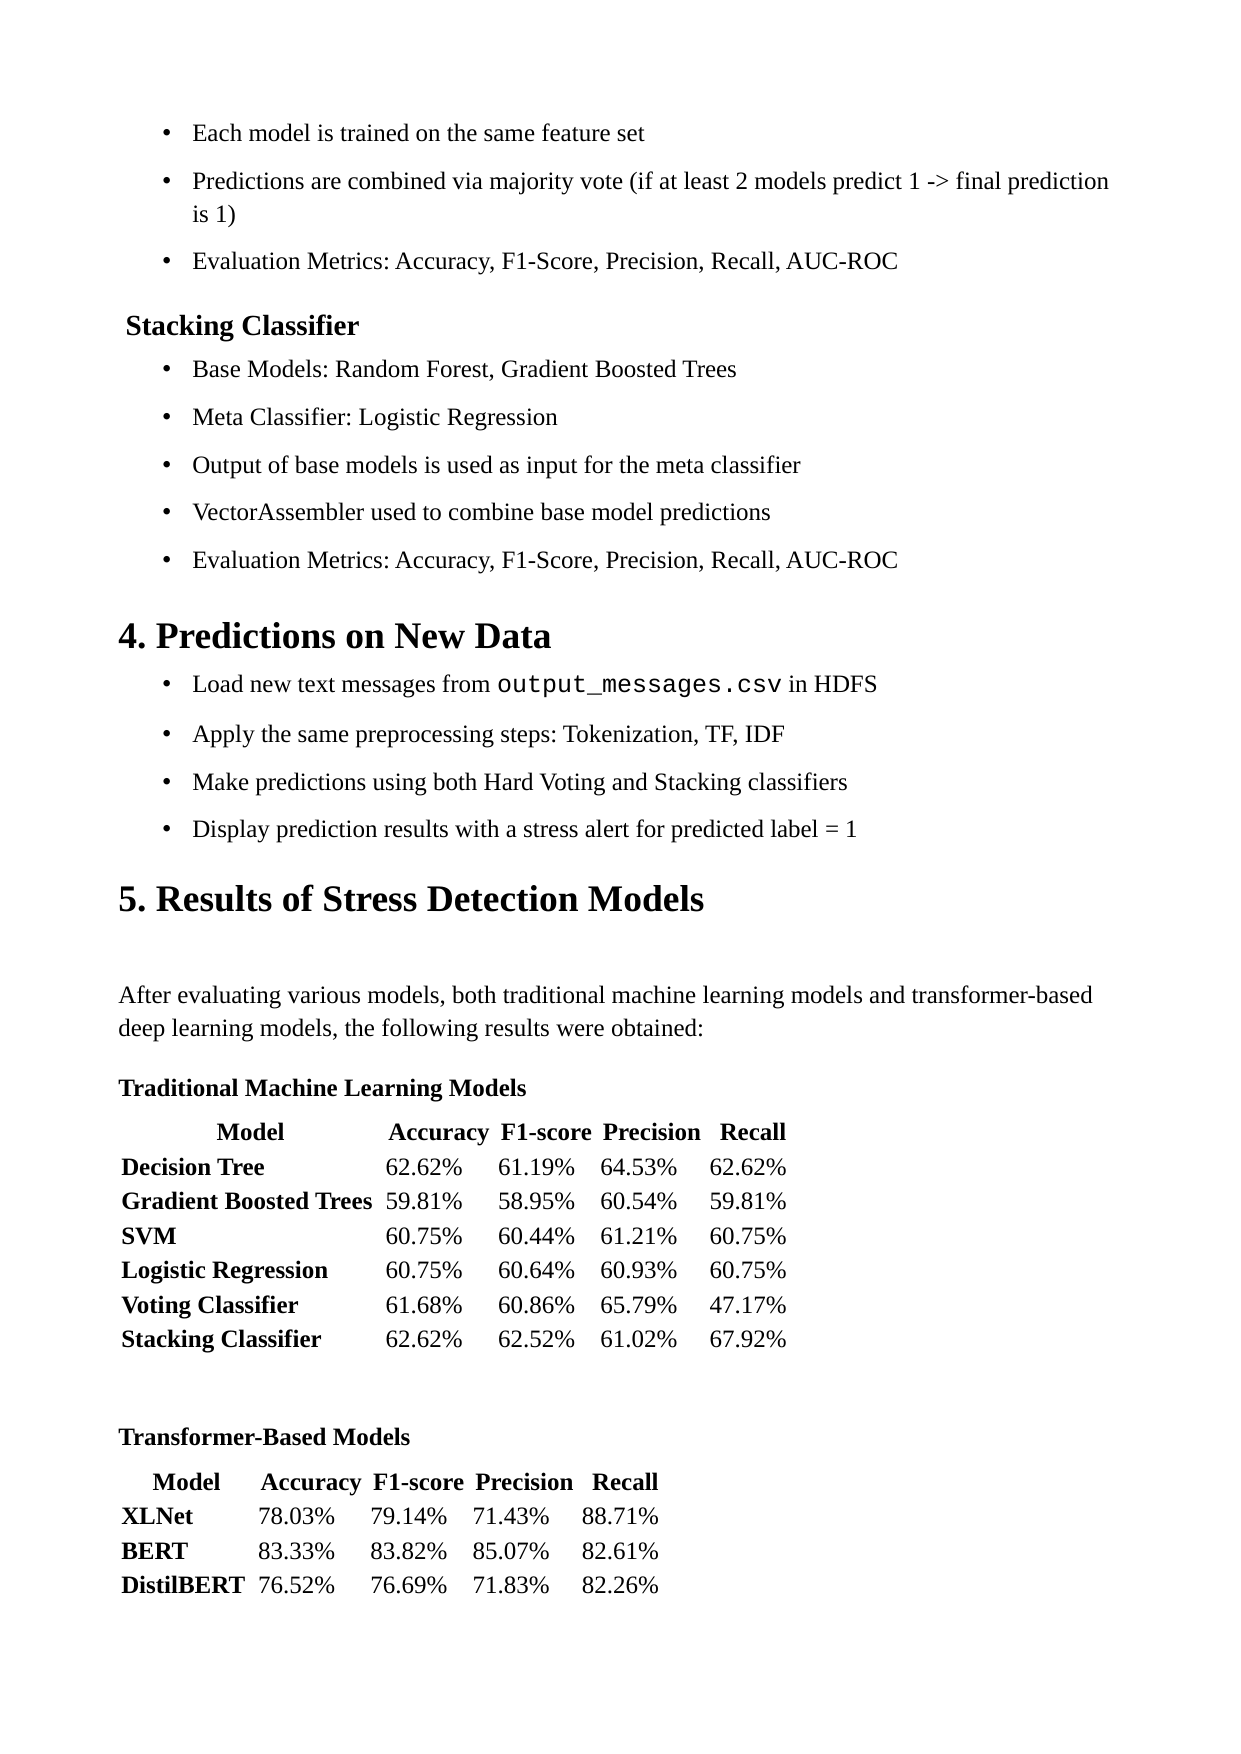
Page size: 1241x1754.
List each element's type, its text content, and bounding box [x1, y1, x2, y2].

table_cell 76.69% [367, 1568, 469, 1602]
table_cell Logistic Regression [118, 1253, 382, 1287]
table_cell 88.71% [579, 1498, 672, 1533]
subtitle 4. Predictions on New Data [118, 613, 1122, 657]
subtitle Transformer-Based Models [118, 1422, 1122, 1451]
table_cell 60.75% [383, 1253, 495, 1287]
table_cell 82.26% [579, 1568, 672, 1602]
table_cell 61.68% [383, 1287, 495, 1322]
list Make predictions using both Hard Voting and Stacking classifiers [162, 767, 1122, 795]
table_cell 60.75% [706, 1253, 799, 1287]
list Base Models: Random Forest, Gradient Boosted Trees [162, 354, 1122, 383]
table_cell 78.03% [255, 1498, 367, 1533]
list VectorAssembler used to combine base model predictions [162, 497, 1122, 526]
table_cell 62.62% [706, 1149, 799, 1183]
table_cell 60.93% [597, 1253, 706, 1287]
table_cell 47.17% [706, 1287, 799, 1322]
table_cell 59.81% [706, 1183, 799, 1218]
table_cell 62.52% [495, 1322, 597, 1356]
table_header Precision [597, 1114, 706, 1149]
table_cell 62.62% [383, 1149, 495, 1183]
table_cell 60.54% [597, 1183, 706, 1218]
table_header F1-score [367, 1464, 469, 1498]
list Evaluation Metrics: Accuracy, F1-Score, Precision, Recall, AUC-ROC [162, 246, 1122, 275]
list Output of base models is used as input for the meta classifier [162, 450, 1122, 478]
table_cell 59.81% [383, 1183, 495, 1218]
table_cell 79.14% [367, 1498, 469, 1533]
subtitle Stacking Classifier [118, 308, 1122, 342]
table_cell 62.62% [383, 1322, 495, 1356]
table_cell 58.95% [495, 1183, 597, 1218]
table_cell 71.83% [470, 1568, 579, 1602]
table_header Recall [579, 1464, 672, 1498]
table_cell 60.64% [495, 1253, 597, 1287]
list Evaluation Metrics: Accuracy, F1-Score, Precision, Recall, AUC-ROC [162, 545, 1122, 574]
table_cell BERT [118, 1533, 255, 1567]
table_cell 82.61% [579, 1533, 672, 1567]
table_cell 60.75% [383, 1218, 495, 1252]
table_cell 83.33% [255, 1533, 367, 1567]
table_header F1-score [495, 1114, 597, 1149]
table_cell 64.53% [597, 1149, 706, 1183]
list Predictions are combined via majority vote (if at least 2 models predict 1 -> final prediction is 1) [162, 166, 1122, 227]
table_cell 61.21% [597, 1218, 706, 1252]
table_cell XLNet [118, 1498, 255, 1533]
table_header Model [118, 1464, 255, 1498]
subtitle 5. Results of Stress Detection Models [118, 876, 1122, 919]
table_cell Voting Classifier [118, 1287, 382, 1322]
table_cell 61.02% [597, 1322, 706, 1356]
table_cell Gradient Boosted Trees [118, 1183, 382, 1218]
table_header Accuracy [255, 1464, 367, 1498]
table_cell 65.79% [597, 1287, 706, 1322]
text After evaluating various models, both traditional machine learning models and transformer-based deep learning models, the following results were obtained: [118, 980, 1122, 1041]
table_cell DistilBERT [118, 1568, 255, 1602]
table_cell 61.19% [495, 1149, 597, 1183]
table_header Accuracy [383, 1114, 495, 1149]
table_cell 60.44% [495, 1218, 597, 1252]
subtitle Traditional Machine Learning Models [118, 1073, 1122, 1102]
table_header Precision [470, 1464, 579, 1498]
table_header Model [118, 1114, 382, 1149]
table_cell 85.07% [470, 1533, 579, 1567]
table_cell 76.52% [255, 1568, 367, 1602]
list Load new text messages from output_messages.csv in HDFS [162, 669, 1122, 700]
table_cell 60.75% [706, 1218, 799, 1252]
table_header Recall [706, 1114, 799, 1149]
table_cell Decision Tree [118, 1149, 382, 1183]
table_cell 71.43% [470, 1498, 579, 1533]
table_cell 83.82% [367, 1533, 469, 1567]
list Meta Classifier: Logistic Regression [162, 402, 1122, 431]
list Display prediction results with a stress alert for predicted label = 1 [162, 814, 1122, 843]
table_cell 67.92% [706, 1322, 799, 1356]
table_cell Stacking Classifier [118, 1322, 382, 1356]
list Each model is trained on the same feature set [162, 118, 1122, 147]
list Apply the same preprocessing steps: Tokenization, TF, IDF [162, 719, 1122, 748]
table_cell SVM [118, 1218, 382, 1252]
table_cell 60.86% [495, 1287, 597, 1322]
